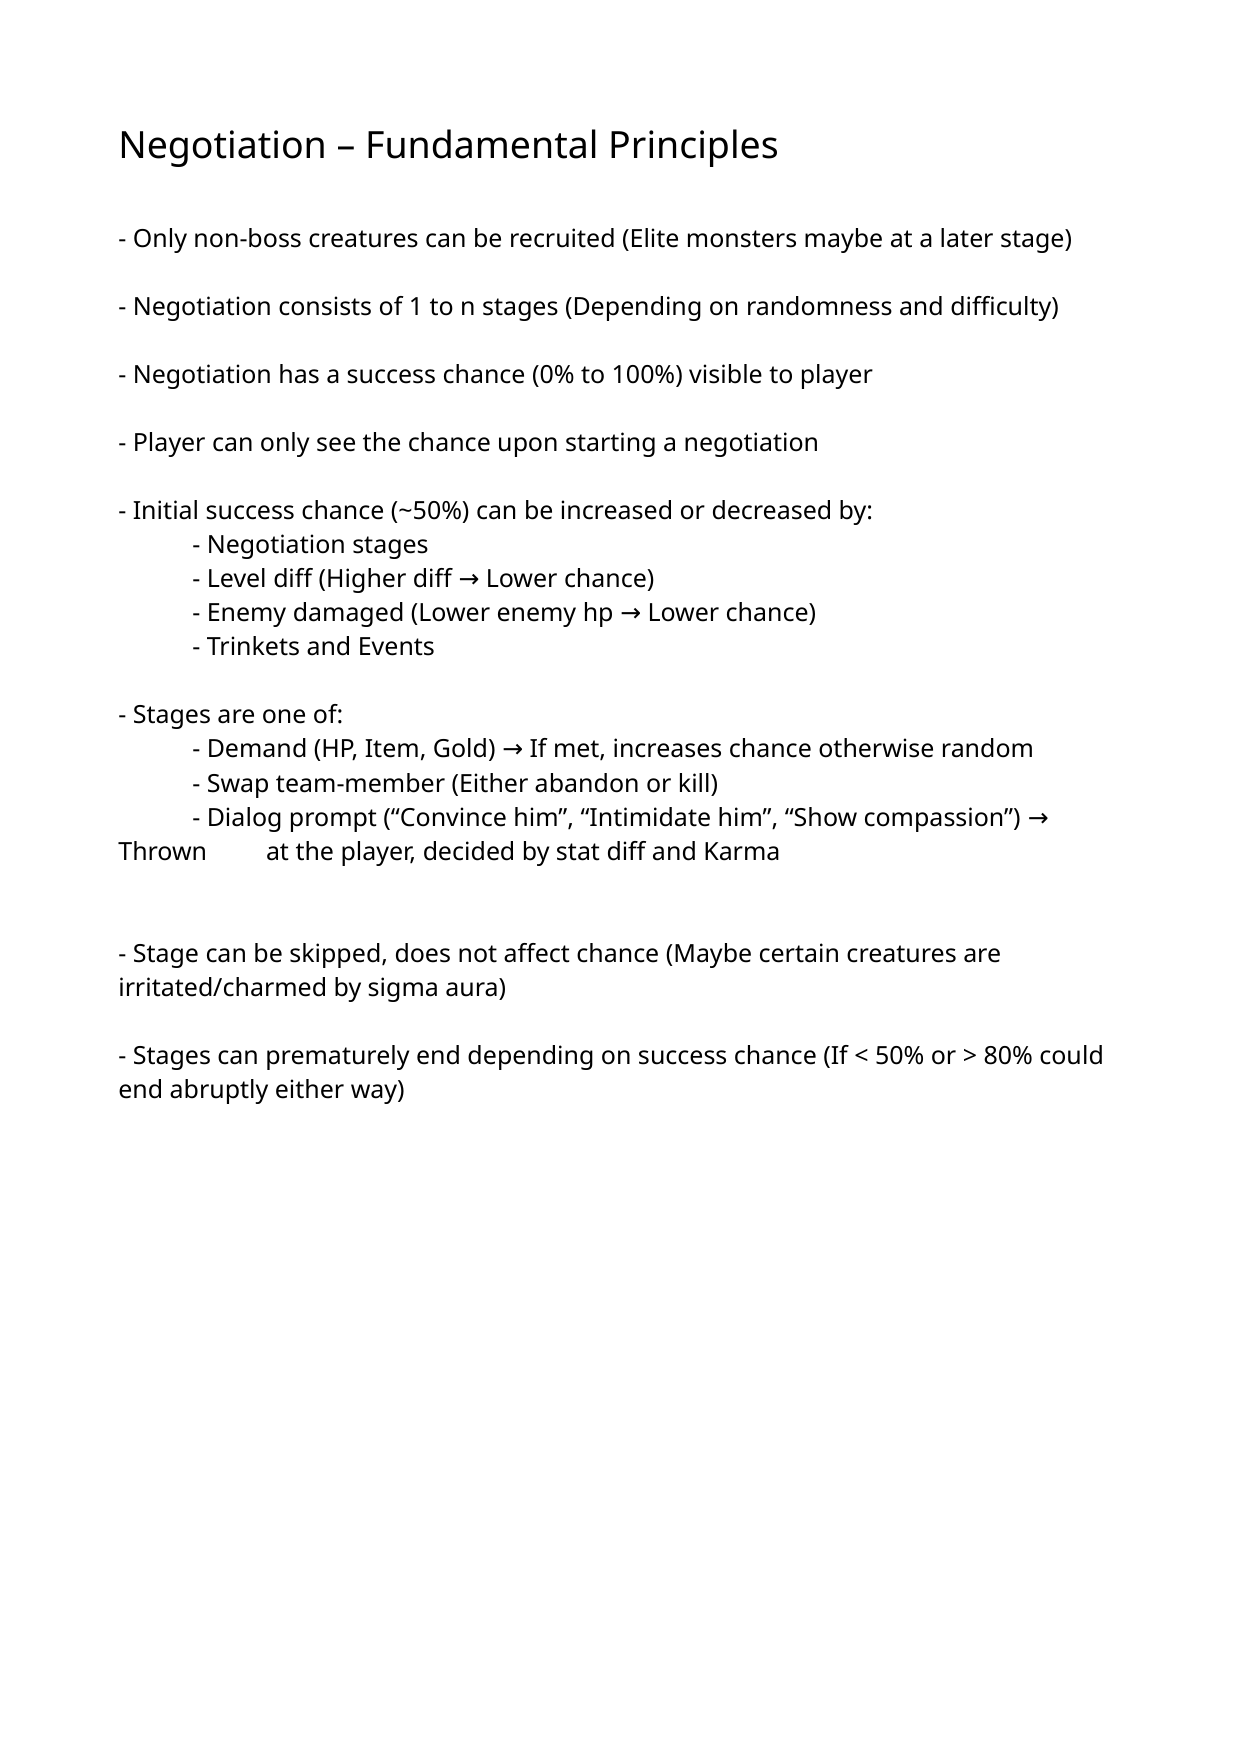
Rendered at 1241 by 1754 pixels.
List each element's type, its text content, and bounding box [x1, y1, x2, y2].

text - Stages can prematurely end depending on success chance (If < 50% or > 80% could end abruptly either way) [118, 1038, 1122, 1106]
text - Only non-boss creatures can be recruited (Elite monsters maybe at a later stage) [118, 220, 1122, 254]
text - Player can only see the chance upon starting a negotiation [118, 424, 1122, 459]
text - Stage can be skipped, does not affect chance (Maybe certain creatures are irritated/charmed by sigma aura) [118, 936, 1122, 1004]
text - Negotiation stages [118, 527, 1122, 561]
text Negotiation – Fundamental Principles [118, 118, 1122, 169]
text - Stages are one of: [118, 697, 1122, 731]
text - Demand (HP, Item, Gold) → If met, increases chance otherwise random [118, 731, 1122, 765]
text - Trinkets and Events [118, 629, 1122, 663]
text - Dialog prompt (“Convince him”, “Intimidate him”, “Show compassion”) → Thrown at the player, decided by stat diff and Karma [118, 799, 1122, 867]
text - Level diff (Higher diff → Lower chance) [118, 561, 1122, 595]
text - Initial success chance (~50%) can be increased or decreased by: [118, 493, 1122, 527]
text - Swap team-member (Either abandon or kill) [118, 765, 1122, 799]
text - Enemy damaged (Lower enemy hp → Lower chance) [118, 595, 1122, 629]
text - Negotiation consists of 1 to n stages (Depending on randomness and difficulty) [118, 288, 1122, 322]
text - Negotiation has a success chance (0% to 100%) visible to player [118, 356, 1122, 391]
